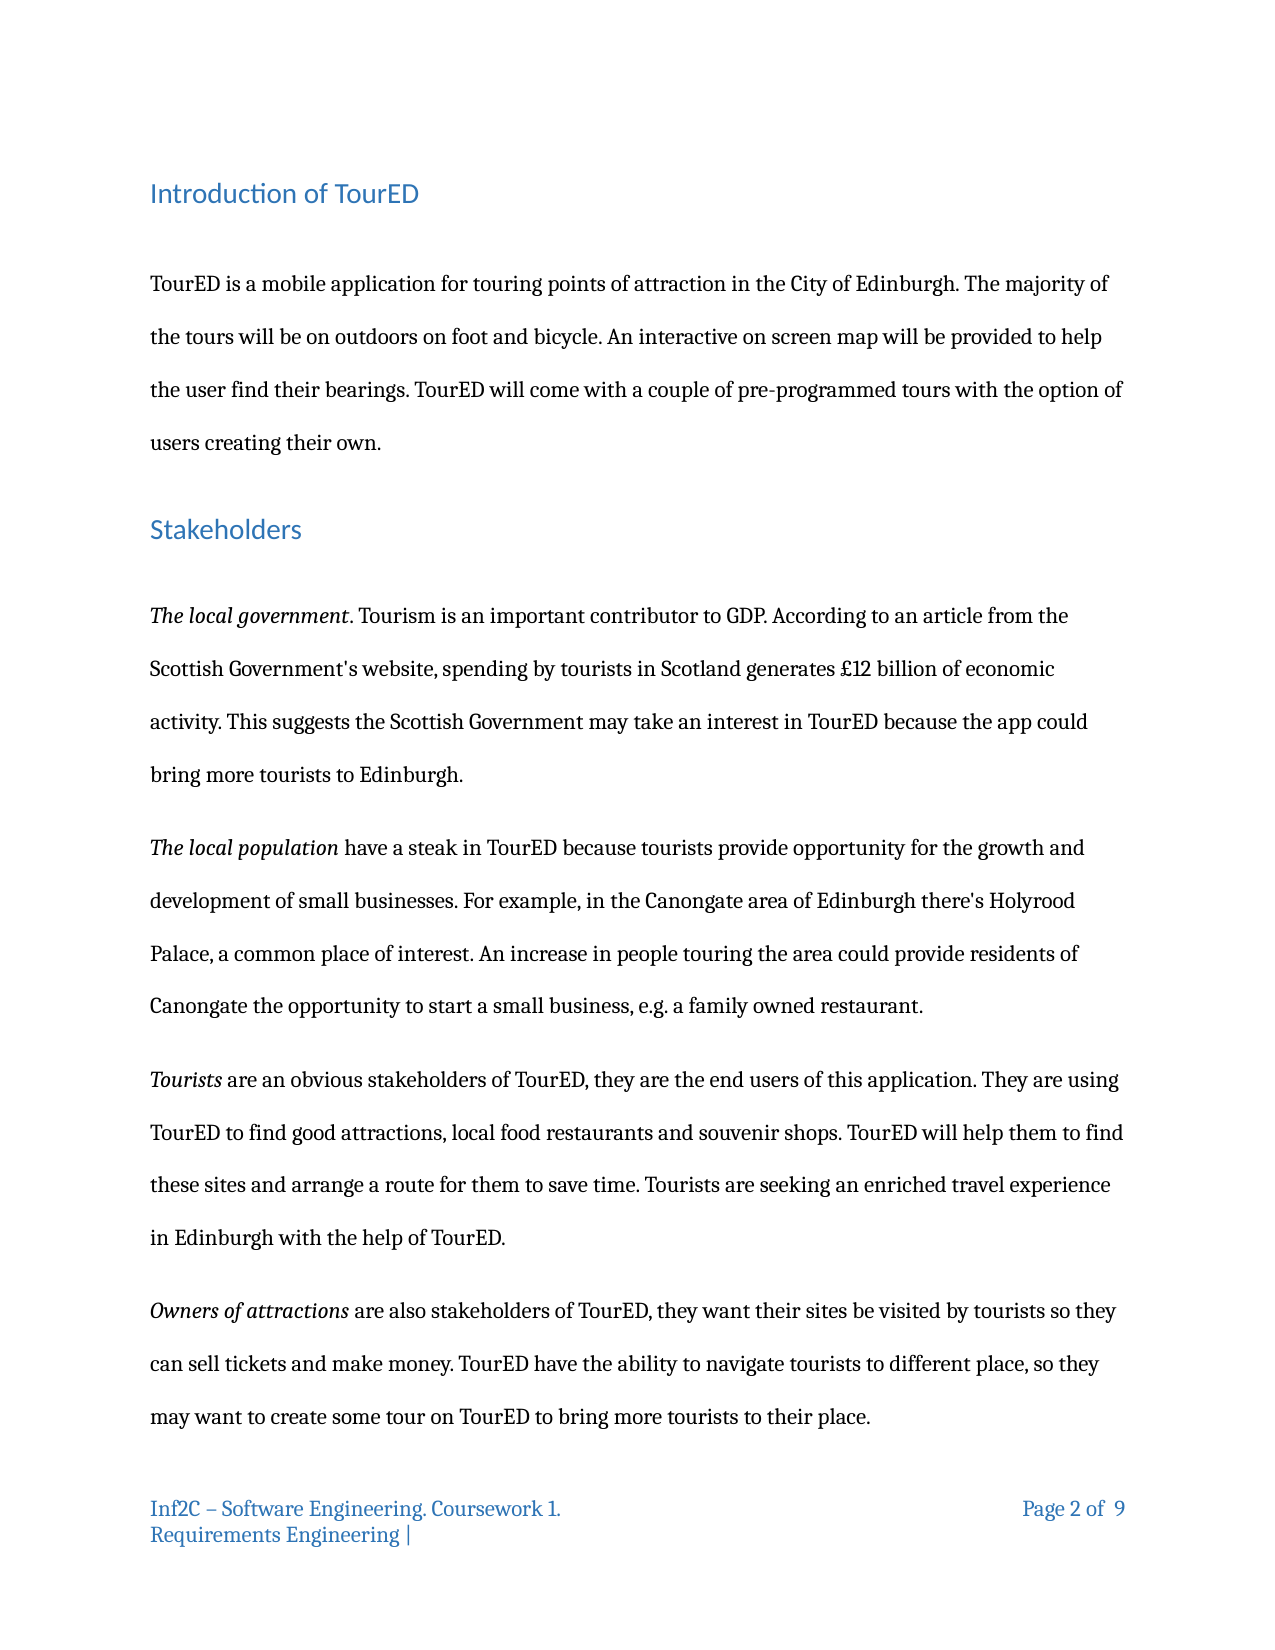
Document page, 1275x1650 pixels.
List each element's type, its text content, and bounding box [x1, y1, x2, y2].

text Owners of attractions are also stakeholders of TourED, they want their sites be visited by tourists so they can sell tickets and make money. TourED have the ability to navigate tourists to different place, so they may want to create some tour on TourED to bring more tourists to their place. [150, 1298, 1125, 1430]
text TourED is a mobile application for touring points of attraction in the City of Edinburgh. The majority of the tours will be on outdoors on foot and bicycle. An interactive on screen map will be provided to help the user find their bearings. TourED will come with a couple of pre-programmed tours with the option of users creating their own. [150, 271, 1125, 456]
text The local population have a steak in TourED because tourists provide opportunity for the growth and development of small businesses. For example, in the Canongate area of Edinburgh there's Holyrood Palace, a common place of interest. An increase in people touring the area could provide residents of Canongate the opportunity to start a small business, e.g. a family owned restaurant. [150, 835, 1125, 1019]
text The local government. Tourism is an important contributor to GDP. According to an article from the Scottish Government's website, spending by tourists in Scotland generates £12 billion of economic activity. This suggests the Scottish Government may take an interest in TourED because the app could bring more tourists to Edinburgh. [150, 603, 1125, 788]
subtitle Introduction of TourED [150, 175, 1125, 211]
text Tourists are an obvious stakeholders of TourED, they are the end users of this application. They are using TourED to find good attractions, local food restaurants and souvenir shops. TourED will help them to find these sites and arrange a route for them to save time. Tourists are seeking an enriched travel experience in Edinburgh with the help of TourED. [150, 1067, 1125, 1251]
subtitle Stakeholders [150, 511, 1125, 547]
